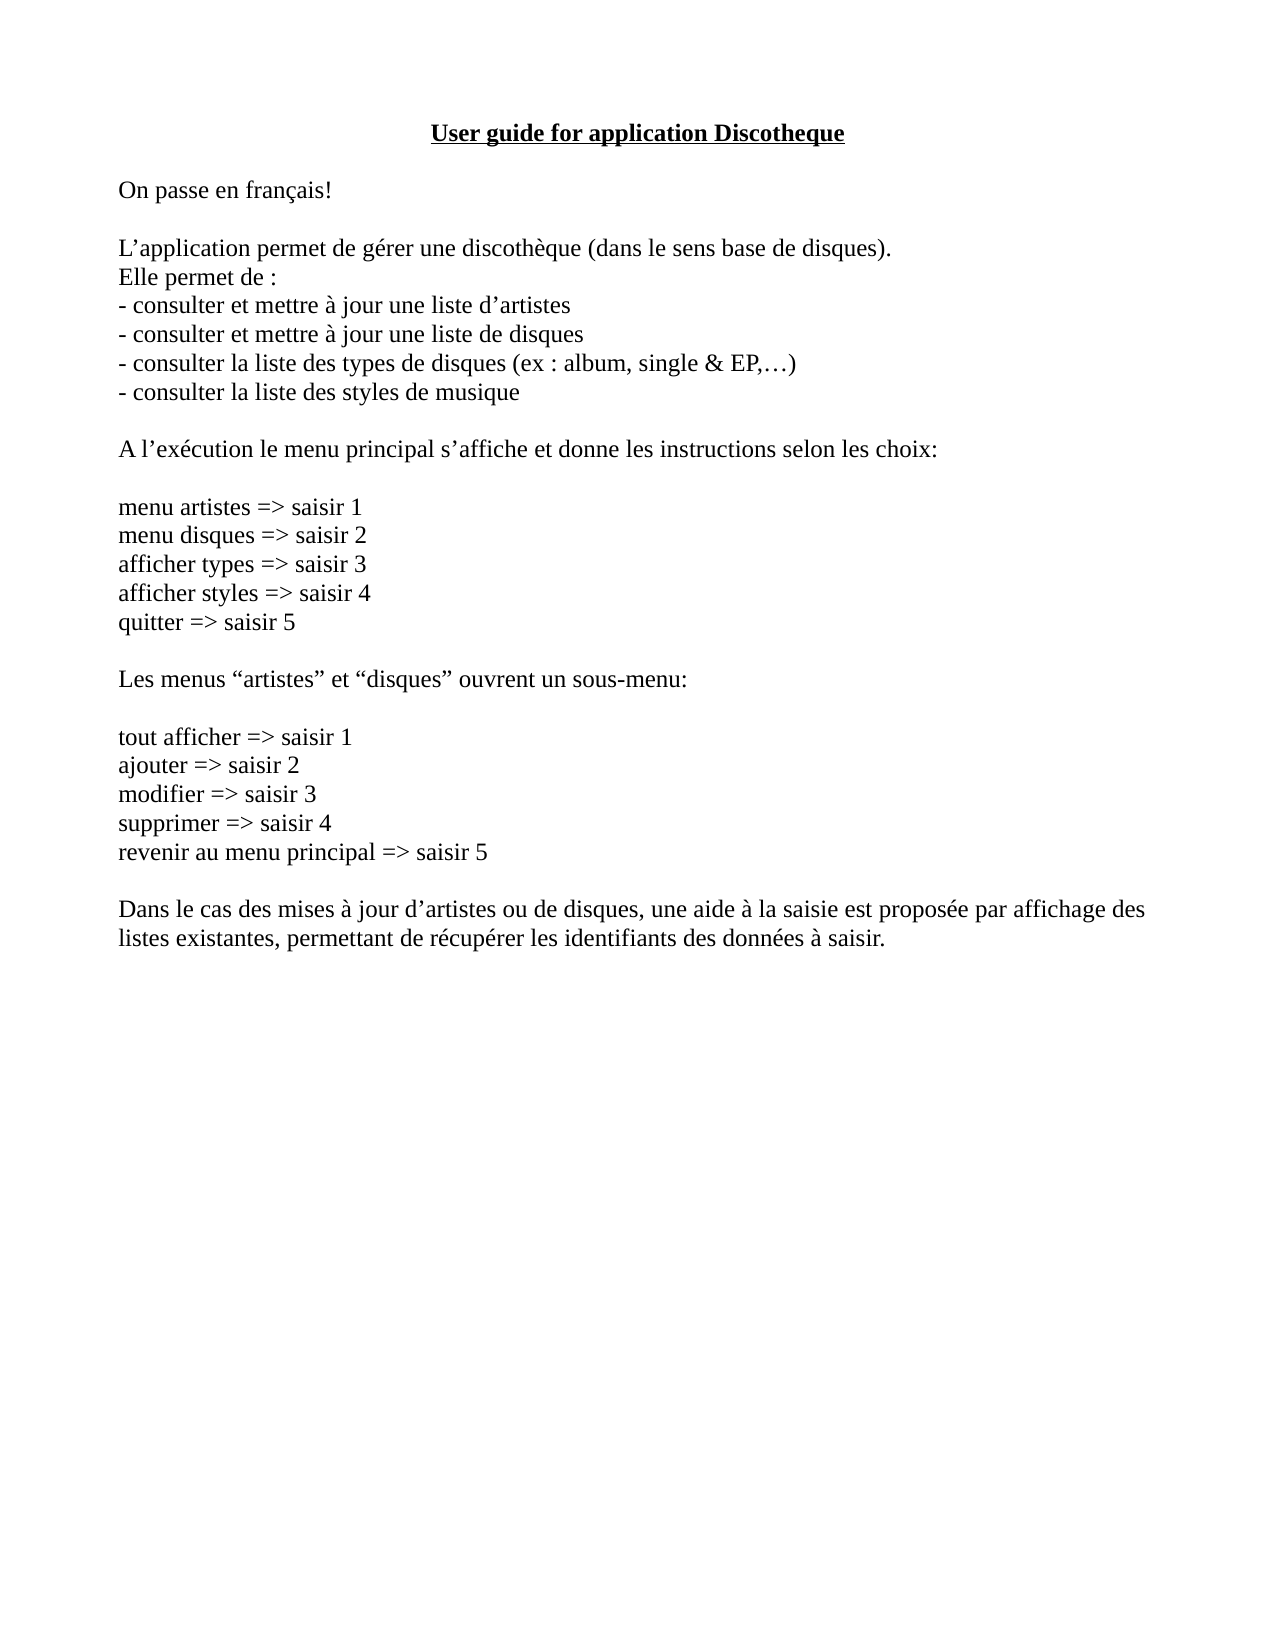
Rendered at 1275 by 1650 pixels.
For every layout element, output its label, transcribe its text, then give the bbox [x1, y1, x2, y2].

text Dans le cas des mises à jour d’artistes ou de disques, une aide à la saisie est proposée par affichage des listes existantes, permettant de récupérer les identifiants des données à saisir. [118, 894, 1157, 952]
text L’application permet de gérer une discothèque (dans le sens base de disques). [118, 233, 1157, 262]
text On passe en français! [118, 176, 1157, 204]
text menu artistes => saisir 1 [118, 492, 1157, 521]
text supprimer => saisir 4 [118, 808, 1157, 837]
text Les menus “artistes” et “disques” ouvrent un sous-menu: [118, 664, 1157, 693]
text Elle permet de : [118, 262, 1157, 291]
text revenir au menu principal => saisir 5 [118, 837, 1157, 866]
text afficher types => saisir 3 [118, 549, 1157, 578]
text - consulter la liste des styles de musique [118, 377, 1157, 406]
text A l’exécution le menu principal s’affiche et donne les instructions selon les choix: [118, 434, 1157, 463]
text tout afficher => saisir 1 [118, 722, 1157, 751]
text ajouter => saisir 2 [118, 751, 1157, 779]
text modifier => saisir 3 [118, 779, 1157, 808]
text - consulter et mettre à jour une liste de disques [118, 319, 1157, 348]
text menu disques => saisir 2 [118, 521, 1157, 549]
text User guide for application Discotheque [118, 118, 1157, 147]
text - consulter et mettre à jour une liste d’artistes [118, 291, 1157, 319]
text quitter => saisir 5 [118, 607, 1157, 636]
text - consulter la liste des types de disques (ex : album, single & EP,…) [118, 348, 1157, 377]
text afficher styles => saisir 4 [118, 578, 1157, 607]
